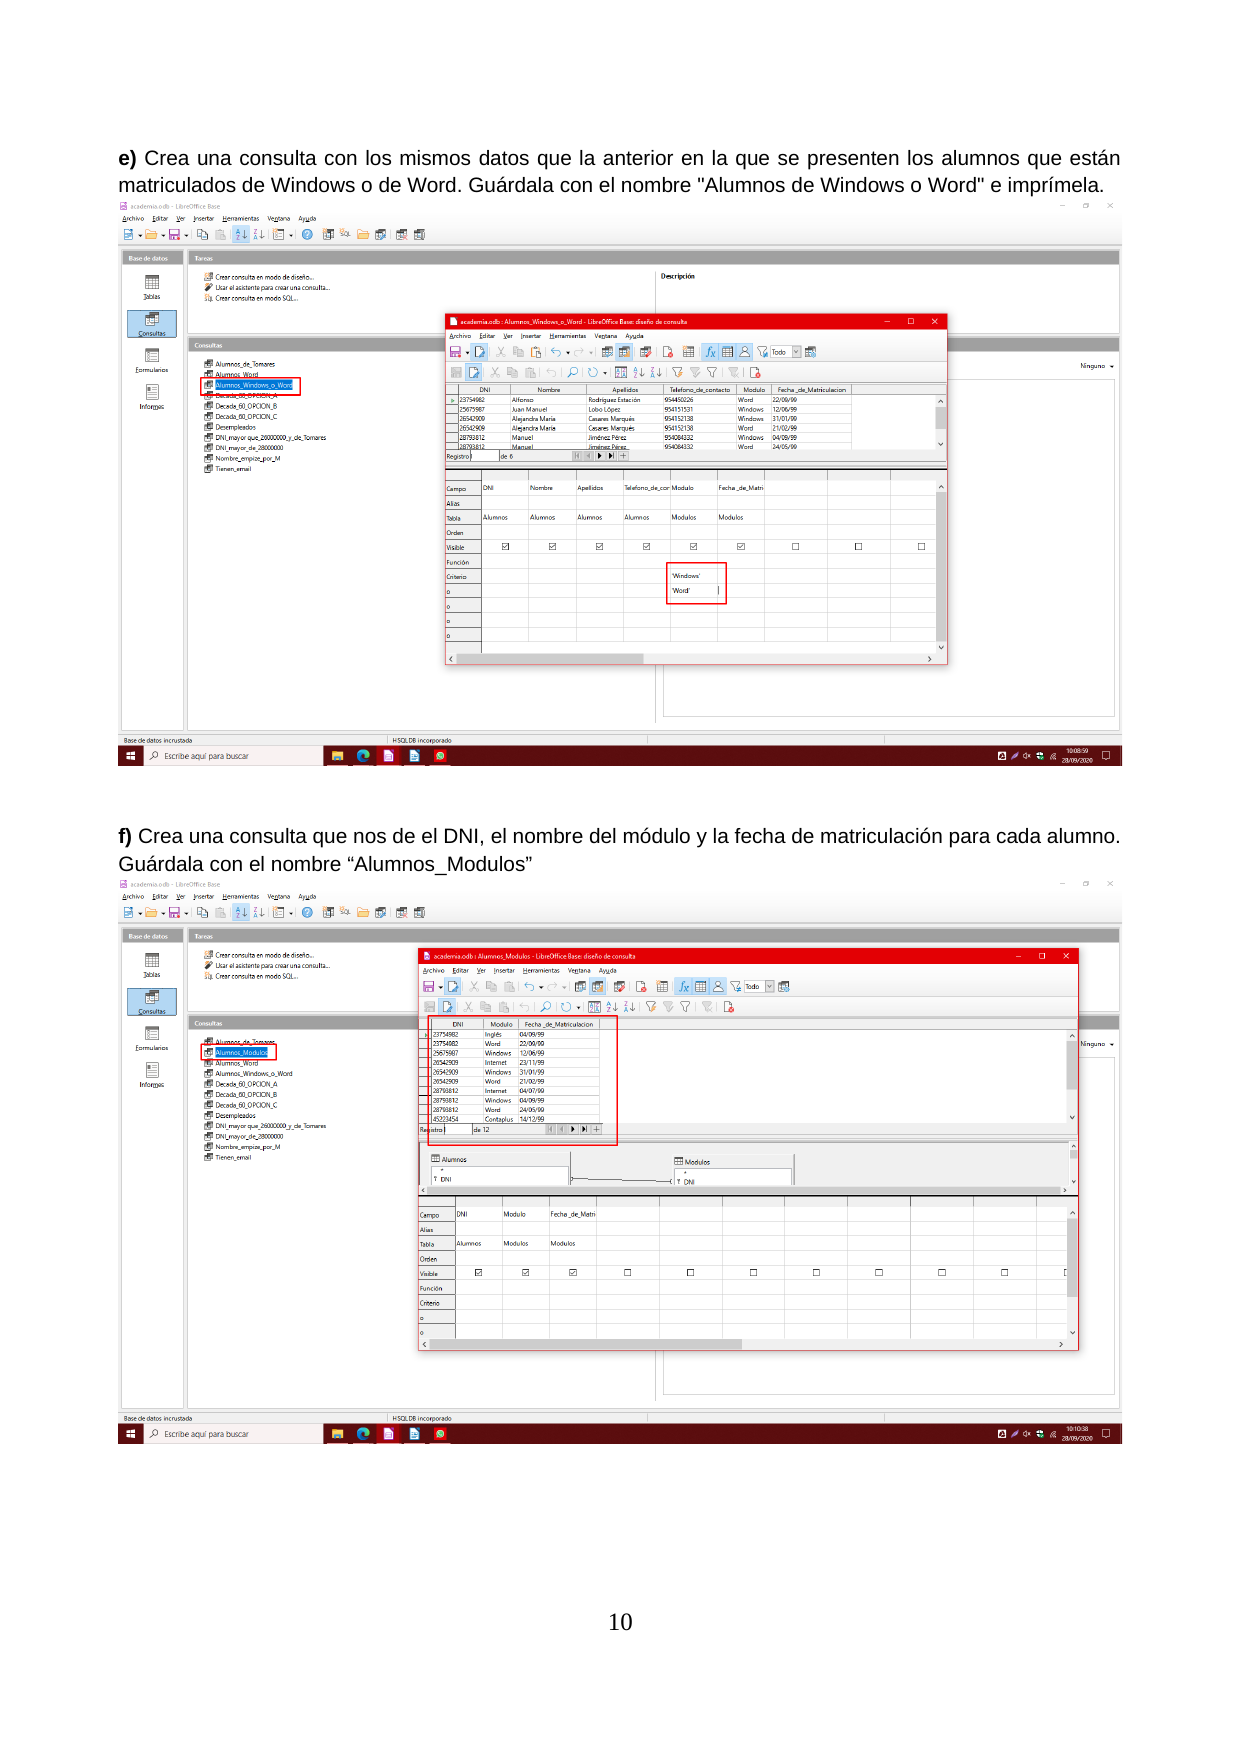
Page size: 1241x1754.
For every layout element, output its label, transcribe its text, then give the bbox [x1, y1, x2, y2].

picture [118, 200, 1123, 766]
text f) Crea una consulta que nos de el DNI, el nombre del módulo y la fecha de matriculación para cada alumno. Guárdala con el nombre “Alumnos_Modulos” [118, 796, 1122, 875]
picture [118, 878, 1123, 1444]
text e) Crea una consulta con los mismos datos que la anterior en la que se presenten los alumnos que están matriculados de Windows o de Word. Guárdala con el nombre "Alumnos de Windows o Word" e imprímela. [118, 118, 1122, 197]
